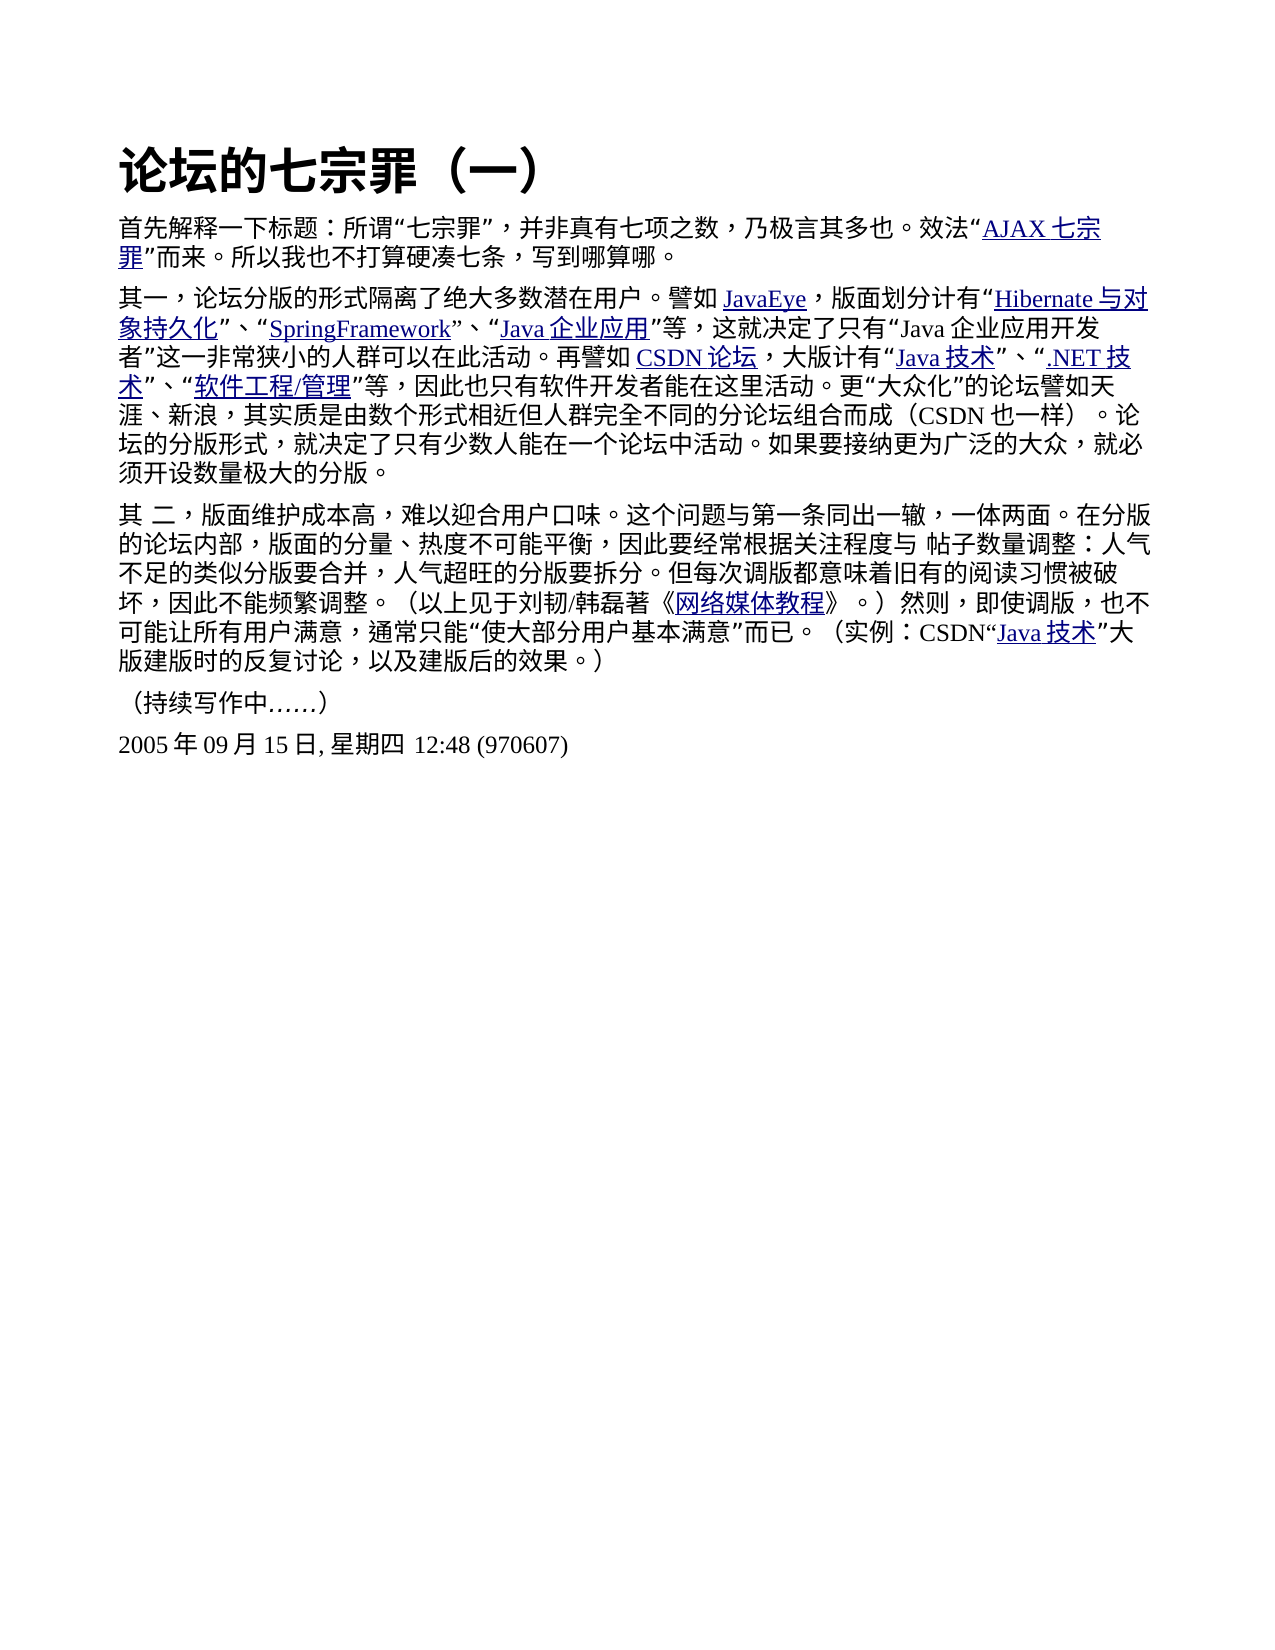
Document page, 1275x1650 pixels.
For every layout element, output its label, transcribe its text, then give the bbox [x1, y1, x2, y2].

subtitle 论坛的七宗罪（一） [118, 143, 1157, 201]
text （持续写作中……） [118, 689, 1157, 718]
text 首先解释一下标题：所谓“七宗罪”，并非真有七项之数，乃极言其多也。效法“AJAX七宗罪”而来。所以我也不打算硬凑七条，写到哪算哪。 [118, 214, 1157, 272]
text 其 二，版面维护成本高，难以迎合用户口味。这个问题与第一条同出一辙，一体两面。在分版的论坛内部，版面的分量、热度不可能平衡，因此要经常根据关注程度与 帖子数量调整：人气不足的类似分版要合并，人气超旺的分版要拆分。但每次调版都意味着旧有的阅读习惯被破坏，因此不能频繁调整。（以上见于刘韧/韩磊著《网络媒体教程》。）然则，即使调版，也不可能让所有用户满意，通常只能“使大部分用户基本满意”而已。（实例：CSDN“Java技术”大版建版时的反复讨论，以及建版后的效果。） [118, 501, 1157, 676]
text 其一，论坛分版的形式隔离了绝大多数潜在用户。譬如JavaEye，版面划分计有“Hibernate与对象持久化”、“SpringFramework”、“Java企业应用”等，这就决定了只有“Java企业应用开发者”这一非常狭小的人群可以在此活动。再譬如CSDN论坛，大版计有“Java技术”、“.NET技术”、“软件工程/管理”等，因此也只有软件开发者能在这里活动。更“大众化”的论坛譬如天涯、新浪，其实质是由数个形式相近但人群完全不同的分论坛组合而成（CSDN也一样）。论坛的分版形式，就决定了只有少数人能在一个论坛中活动。如果要接纳更为广泛的大众，就必须开设数量极大的分版。 [118, 285, 1157, 489]
text 2005年09月15日, 星期四 12:48 (970607) [118, 731, 1157, 760]
